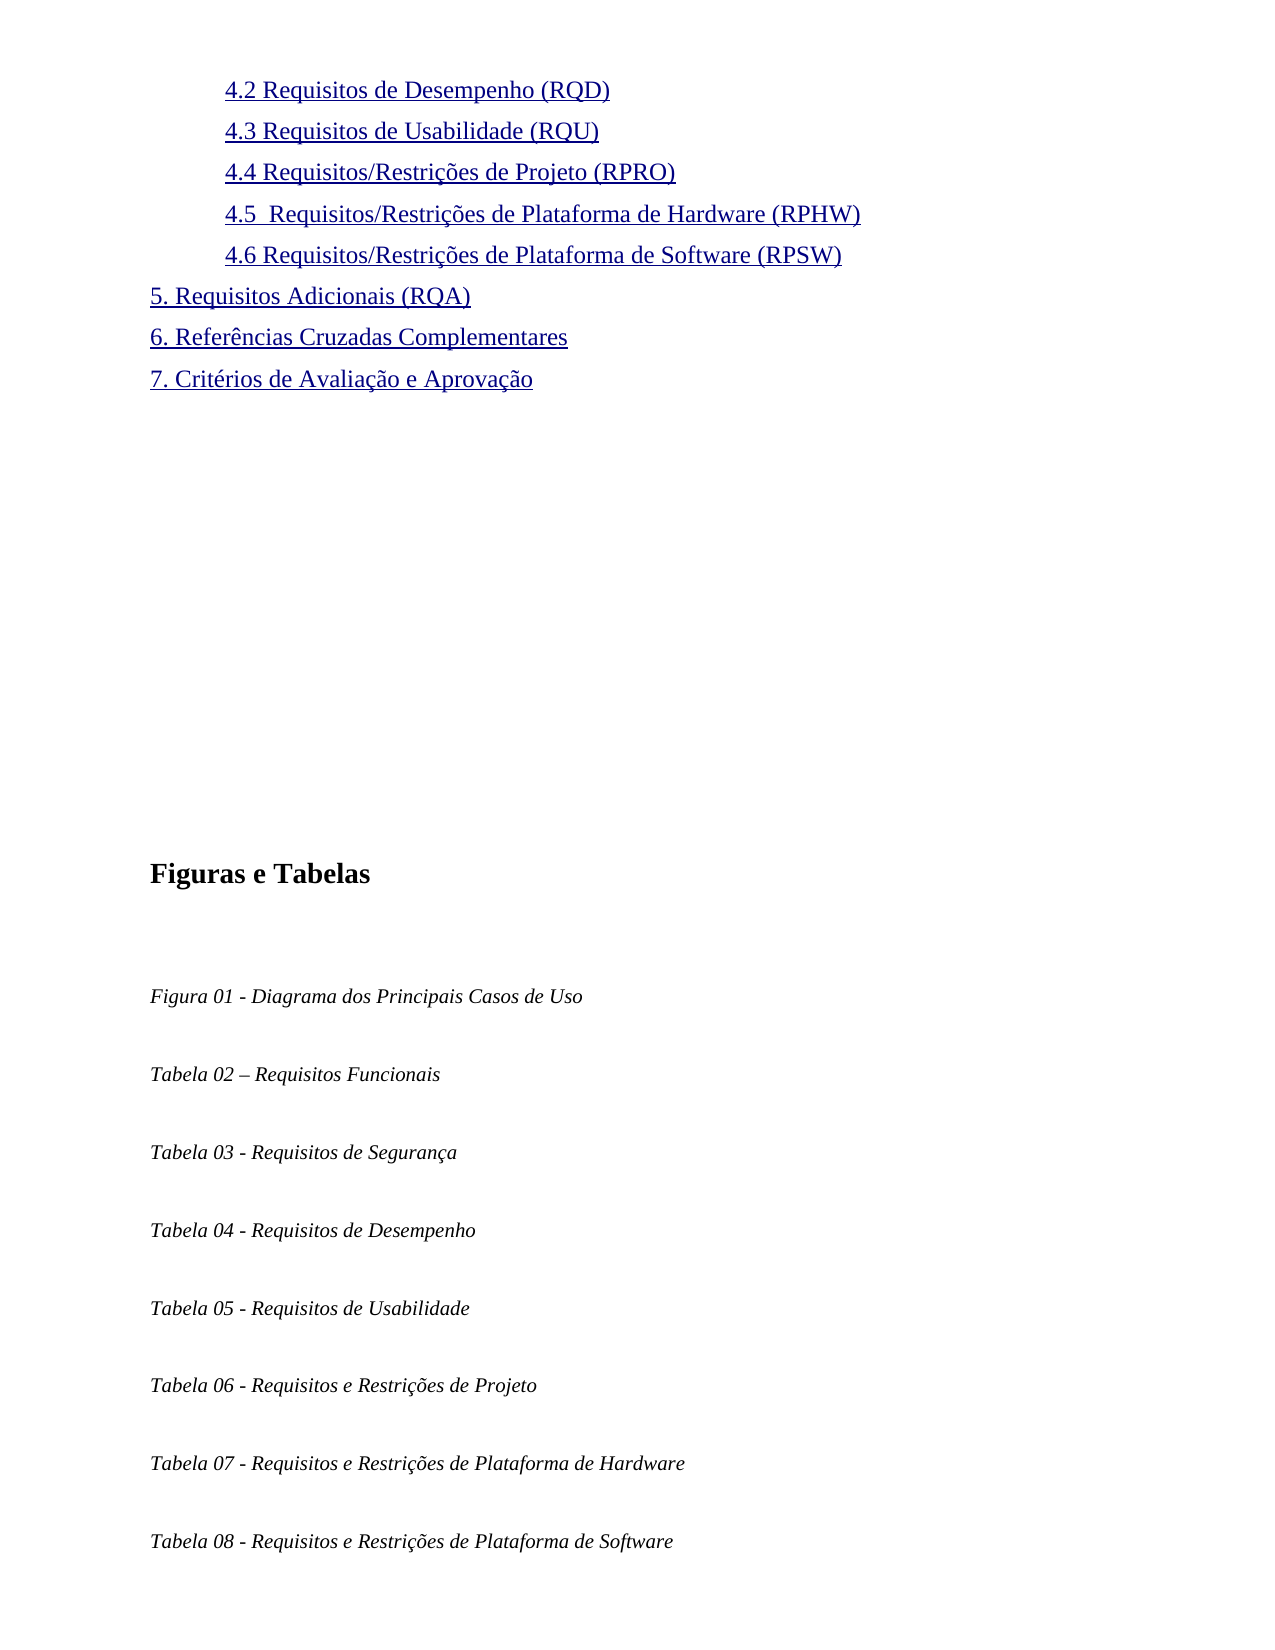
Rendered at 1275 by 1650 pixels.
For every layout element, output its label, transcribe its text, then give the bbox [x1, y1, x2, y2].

text Tabela 03 - Requisitos de Segurança [150, 1140, 1125, 1164]
text 4.3 Requisitos de Usabilidade (RQU) [225, 116, 1125, 145]
text Tabela 05 - Requisitos de Usabilidade [150, 1296, 1125, 1320]
text Figura 01 - Diagrama dos Principais Casos de Uso [150, 984, 1125, 1008]
text Tabela 07 - Requisitos e Restrições de Plataforma de Hardware [150, 1451, 1125, 1475]
text Tabela 06 - Requisitos e Restrições de Projeto [150, 1373, 1125, 1397]
text 4.6 Requisitos/Restrições de Plataforma de Software (RPSW) [225, 240, 1125, 269]
text 6. Referências Cruzadas Complementares [150, 322, 1125, 351]
text Tabela 02 – Requisitos Funcionais [150, 1062, 1125, 1086]
text 4.2 Requisitos de Desempenho (RQD) [225, 75, 1125, 104]
text Tabela 08 - Requisitos e Restrições de Plataforma de Software [150, 1529, 1125, 1553]
text 7. Critérios de Avaliação e Aprovação [150, 364, 1125, 392]
text 4.4 Requisitos/Restrições de Projeto (RPRO) [225, 157, 1125, 186]
text Tabela 04 - Requisitos de Desempenho [150, 1218, 1125, 1242]
text 5. Requisitos Adicionais (RQA) [150, 281, 1125, 310]
text 4.5 Requisitos/Restrições de Plataforma de Hardware (RPHW) [225, 199, 1125, 227]
text Figuras e Tabelas [150, 856, 1125, 889]
